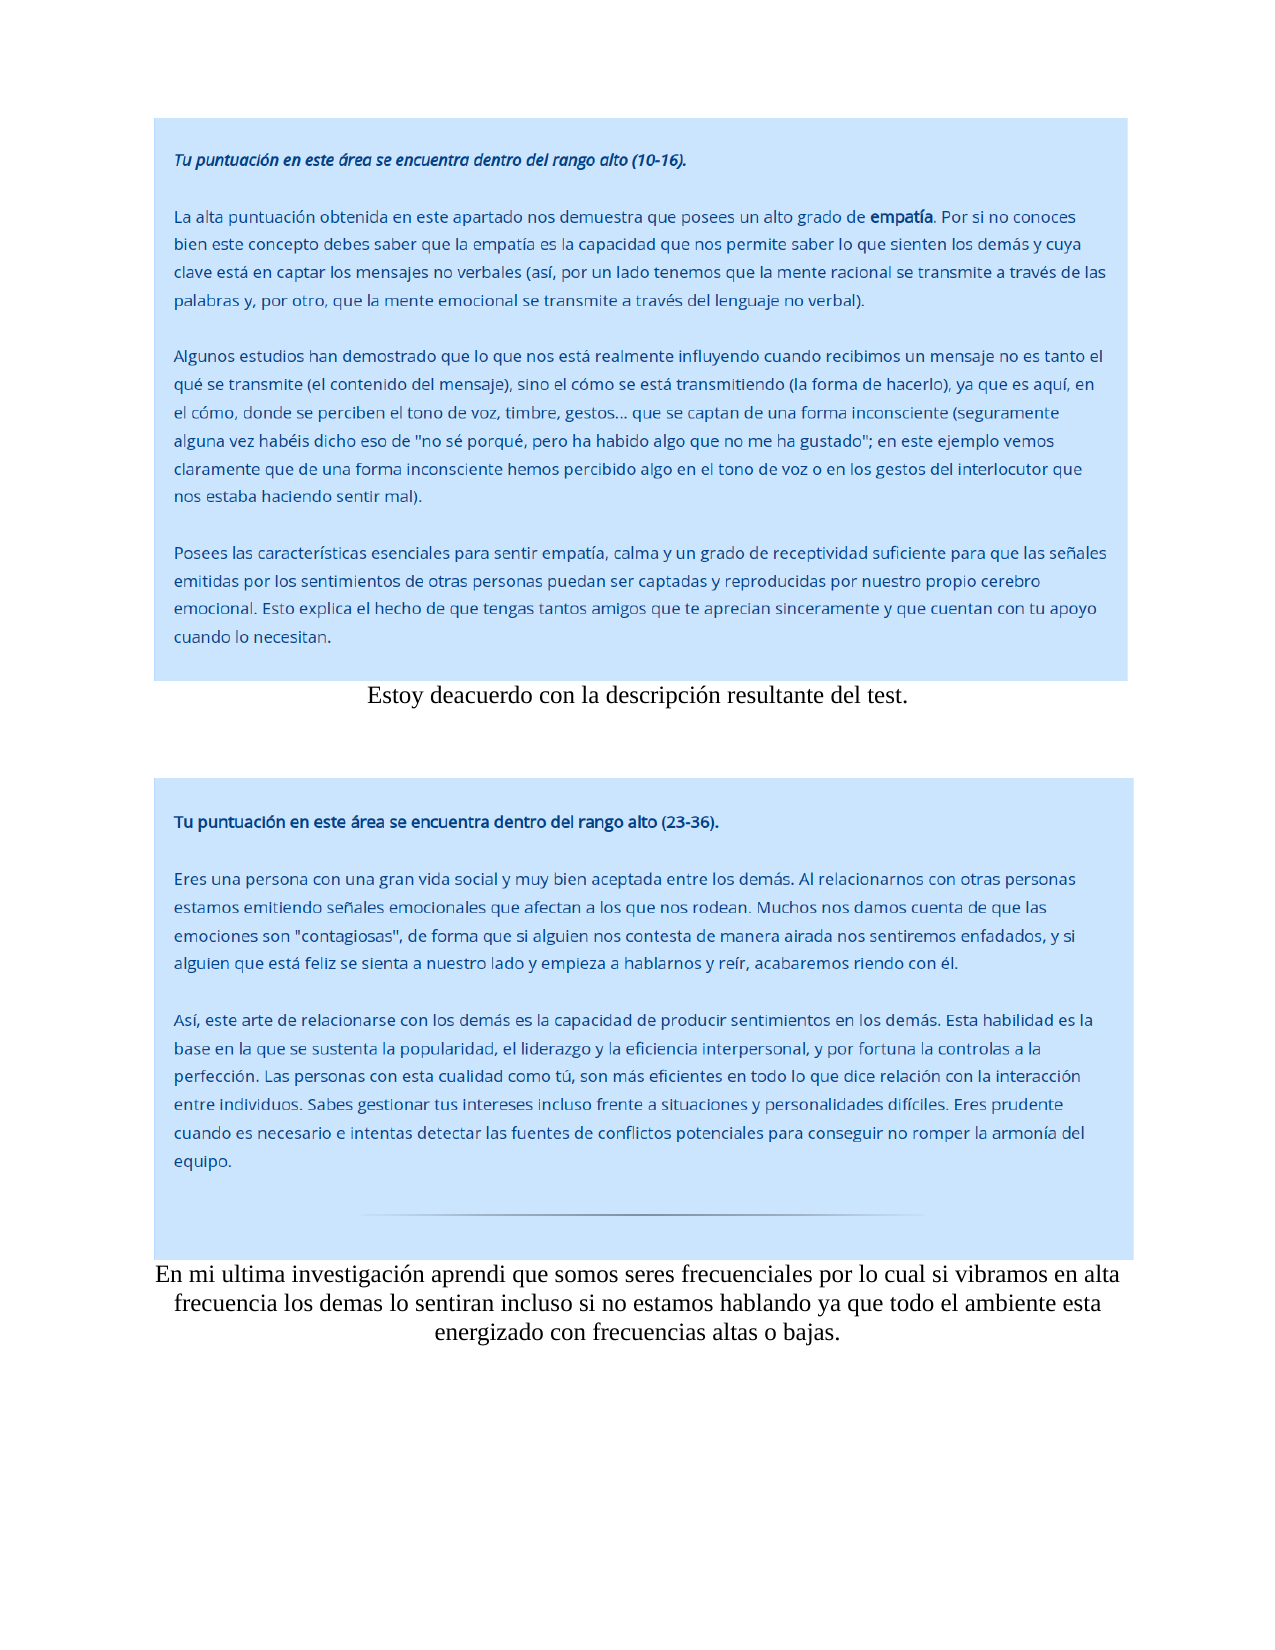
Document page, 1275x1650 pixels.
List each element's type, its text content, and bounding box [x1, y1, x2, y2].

text En mi ultima investigación aprendi que somos seres frecuenciales por lo cual si vibramos en alta frecuencia los demas lo sentiran incluso si no estamos hablando ya que todo el ambiente esta energizado con frecuencias altas o bajas. [118, 1260, 1157, 1346]
picture [118, 118, 1157, 681]
text Estoy deacuerdo con la descripción resultante del test. [118, 681, 1157, 709]
text [118, 766, 1157, 778]
picture [118, 778, 1157, 1260]
